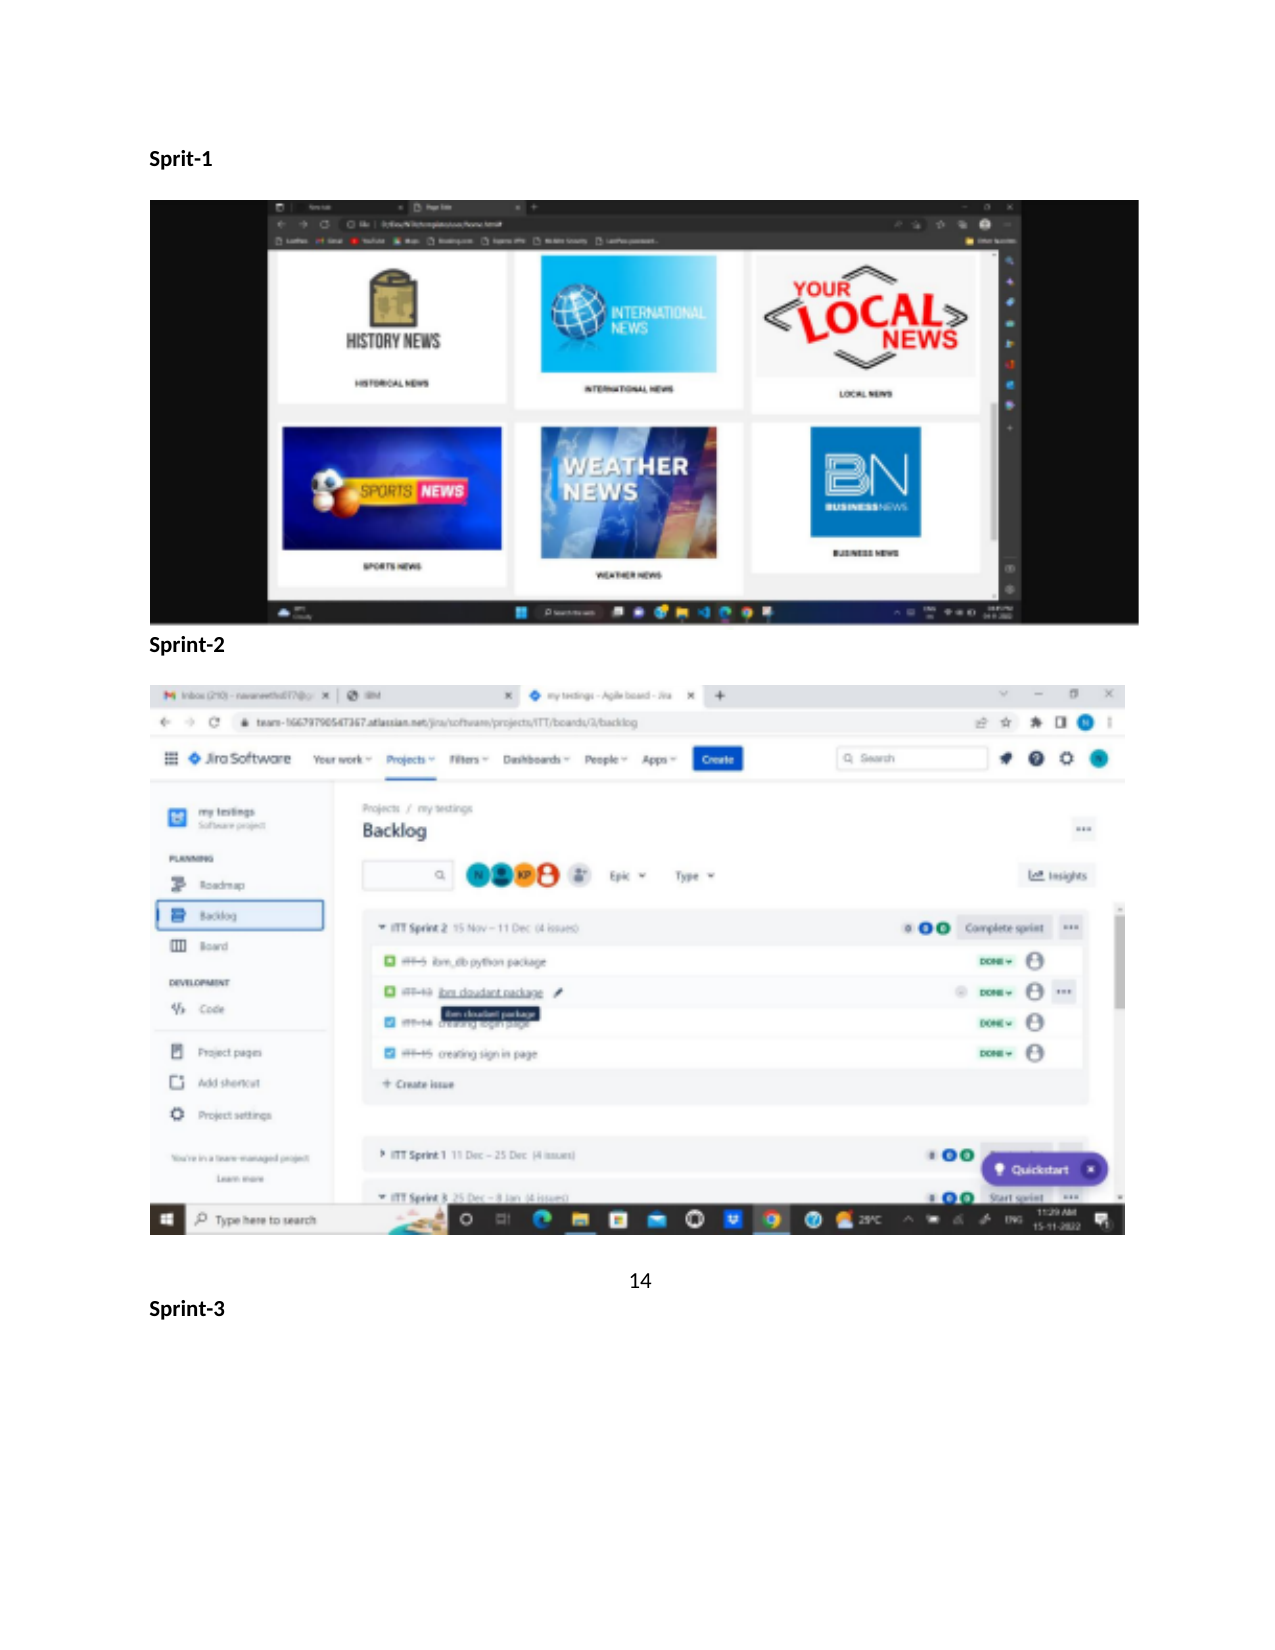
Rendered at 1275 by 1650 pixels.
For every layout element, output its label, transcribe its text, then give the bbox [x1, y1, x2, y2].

text 14 [628, 1266, 1269, 1294]
picture [150, 685, 1125, 1235]
text Sprint-2 [149, 630, 1269, 658]
text Sprint-3 [149, 1294, 1269, 1322]
picture [150, 200, 1139, 630]
text Sprit-1 [149, 144, 1269, 172]
